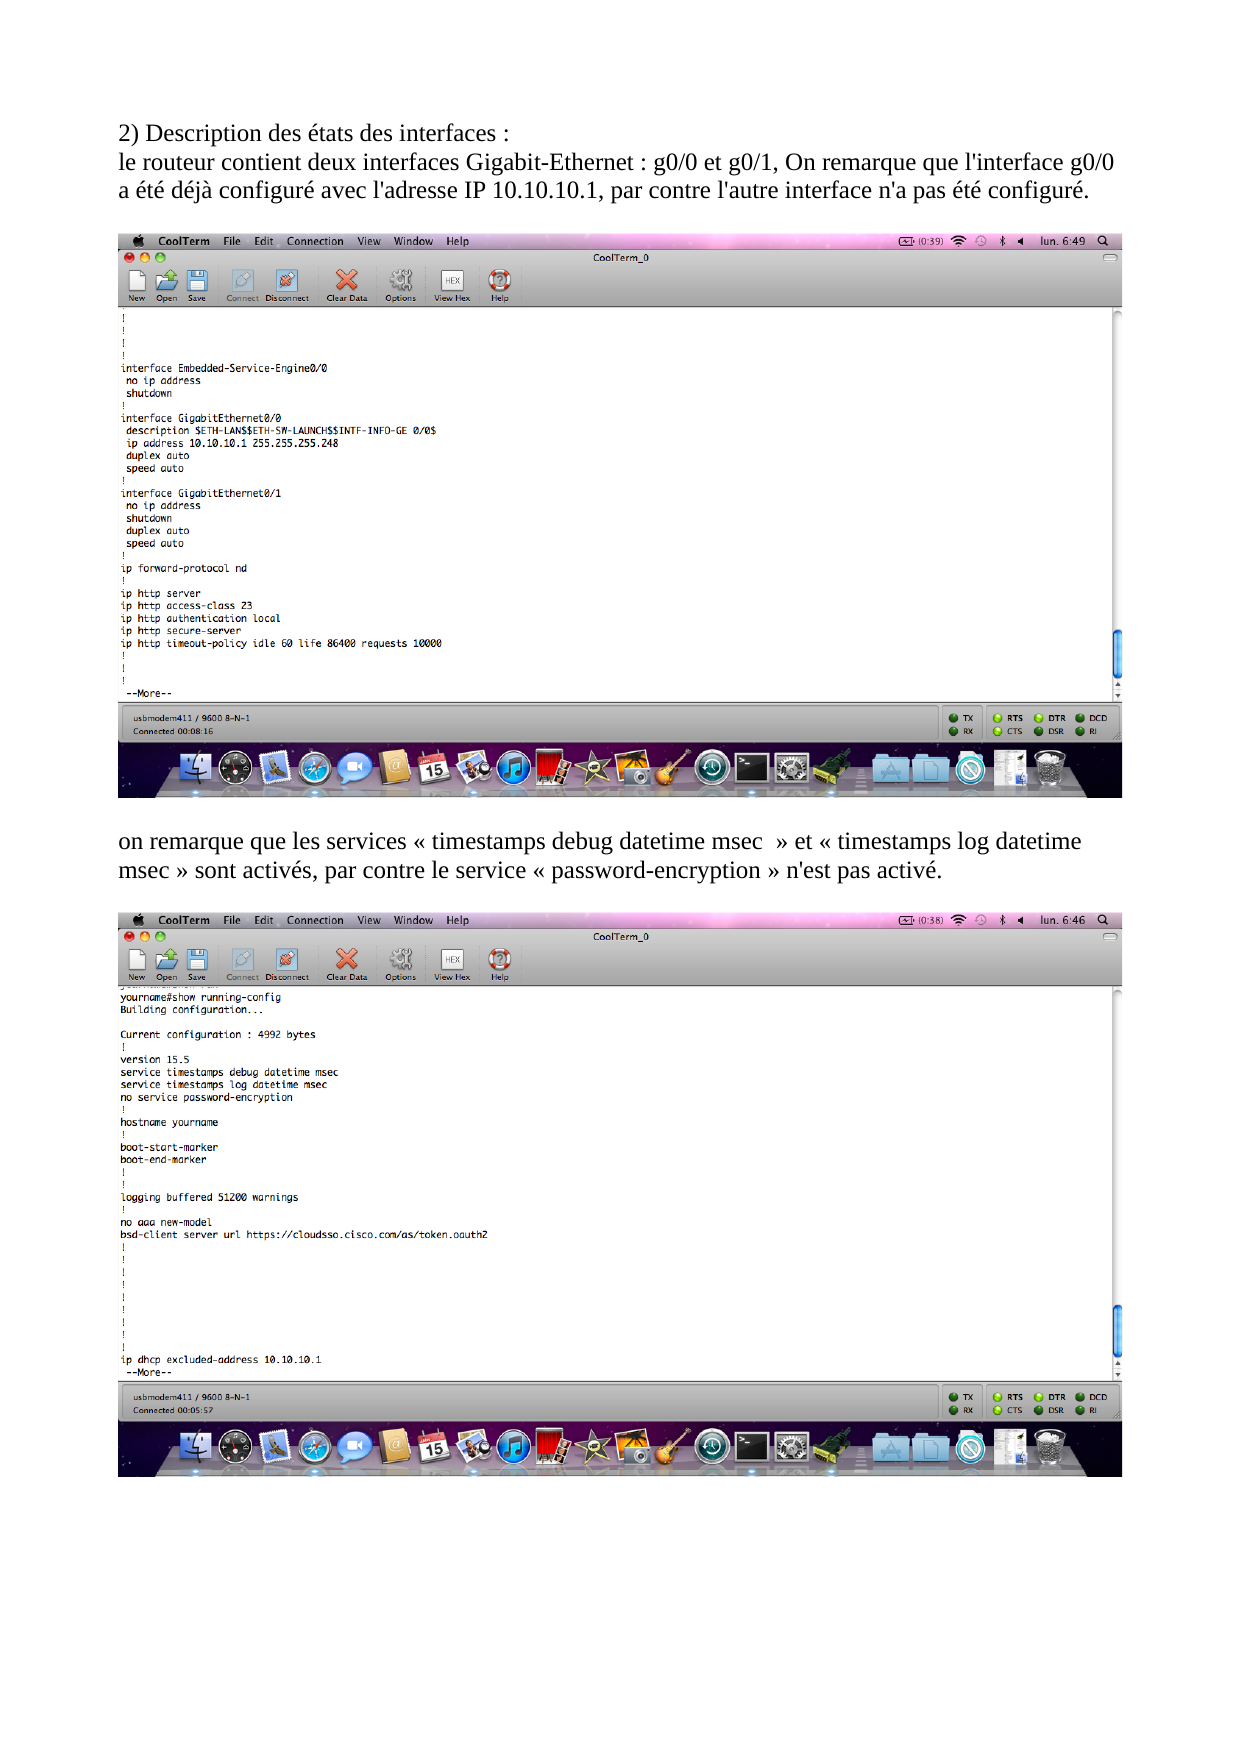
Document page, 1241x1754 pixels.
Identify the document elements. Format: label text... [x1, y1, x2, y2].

picture [118, 233, 1123, 798]
text 2) Description des états des interfaces : [118, 118, 1122, 147]
text le routeur contient deux interfaces Gigabit-Ethernet : g0/0 et g0/1, On remarque que l'interface g0/0 a été déjà configuré avec l'adresse IP 10.10.10.1, par contre l'autre interface n'a pas été configuré. [118, 147, 1122, 204]
picture [118, 912, 1123, 1477]
text on remarque que les services « timestamps debug datetime msec » et « timestamps log datetime msec » sont activés, par contre le service « password-encryption » n'est pas activé. [118, 826, 1122, 884]
